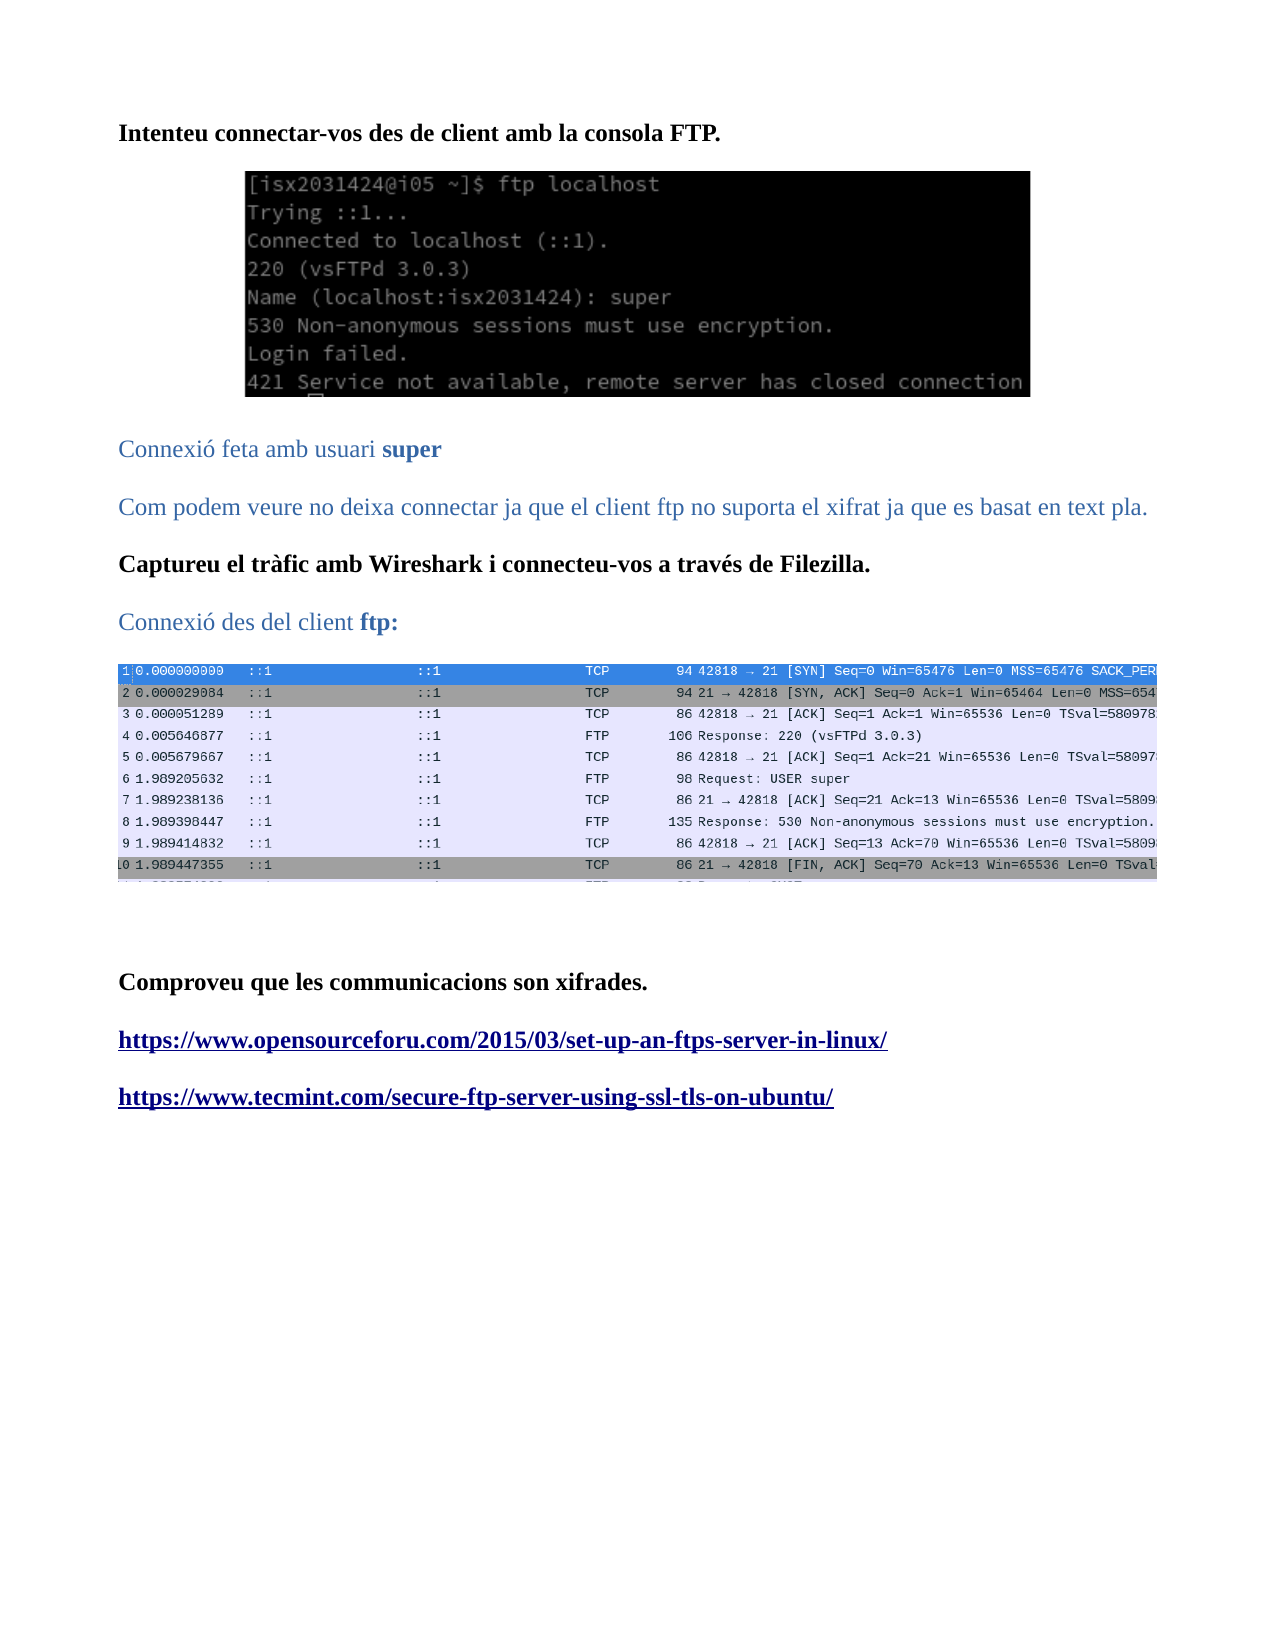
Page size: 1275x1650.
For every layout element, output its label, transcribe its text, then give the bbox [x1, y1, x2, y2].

text https://www.opensourceforu.com/2015/03/set-up-an-ftps-server-in-linux/ [118, 1025, 1157, 1054]
text Connexió feta amb usuari super [118, 434, 1157, 463]
text Connexió des del client ftp: [118, 607, 1157, 636]
text Captureu el tràfic amb Wireshark i connecteu-vos a través de Filezilla. [118, 549, 1157, 578]
picture [244, 171, 1031, 397]
text https://www.tecmint.com/secure-ftp-server-using-ssl-tls-on-ubuntu/ [118, 1082, 1157, 1111]
picture [118, 664, 1157, 882]
text Intenteu connectar-vos des de client amb la consola FTP. [118, 118, 1157, 147]
text Com podem veure no deixa connectar ja que el client ftp no suporta el xifrat ja que es basat en text pla. [118, 492, 1157, 521]
text Comproveu que les communicacions son xifrades. [118, 967, 1157, 996]
